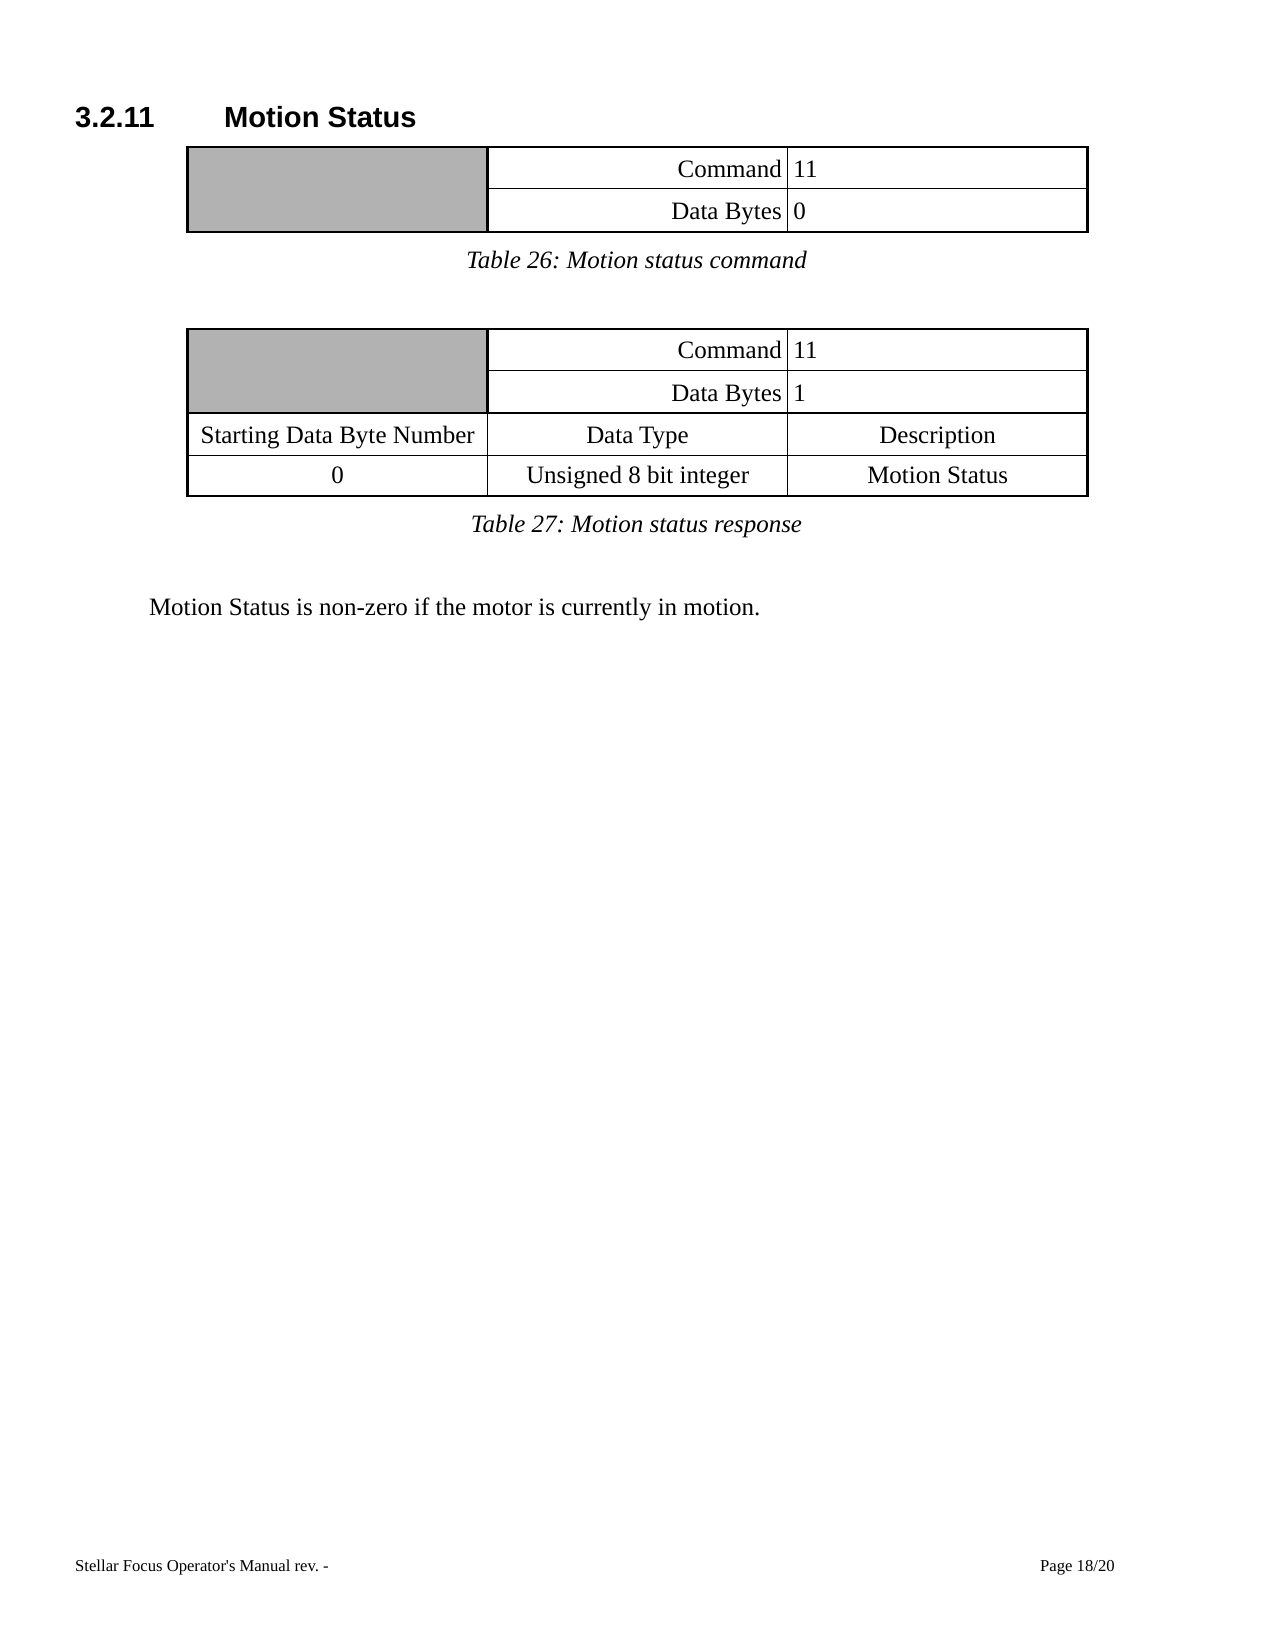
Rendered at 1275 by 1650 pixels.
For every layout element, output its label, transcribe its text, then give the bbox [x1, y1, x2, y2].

table_cell 1 [788, 371, 1086, 412]
table_cell Data Bytes [489, 371, 787, 412]
table_cell Description [788, 414, 1086, 454]
text Motion Status is non-zero if the motor is currently in motion. [75, 592, 1200, 621]
table_header Command [489, 330, 787, 370]
text Table 26: Motion status command [75, 245, 1200, 274]
table_header 11 [788, 148, 1086, 188]
table_header 11 [788, 330, 1086, 370]
text Table 27: Motion status response [75, 509, 1200, 538]
table_cell Starting Data Byte Number [189, 414, 487, 454]
table_cell 0 [788, 189, 1086, 231]
table_cell Data Type [488, 414, 787, 454]
subtitle Motion Status [75, 100, 1200, 133]
table_cell Data Bytes [489, 189, 787, 231]
table_cell Motion Status [788, 456, 1086, 495]
table_cell 0 [189, 456, 487, 495]
table_cell Unsigned 8 bit integer [488, 456, 787, 495]
table_header Command [489, 148, 787, 188]
table_header [189, 148, 486, 231]
table_header [189, 330, 486, 412]
